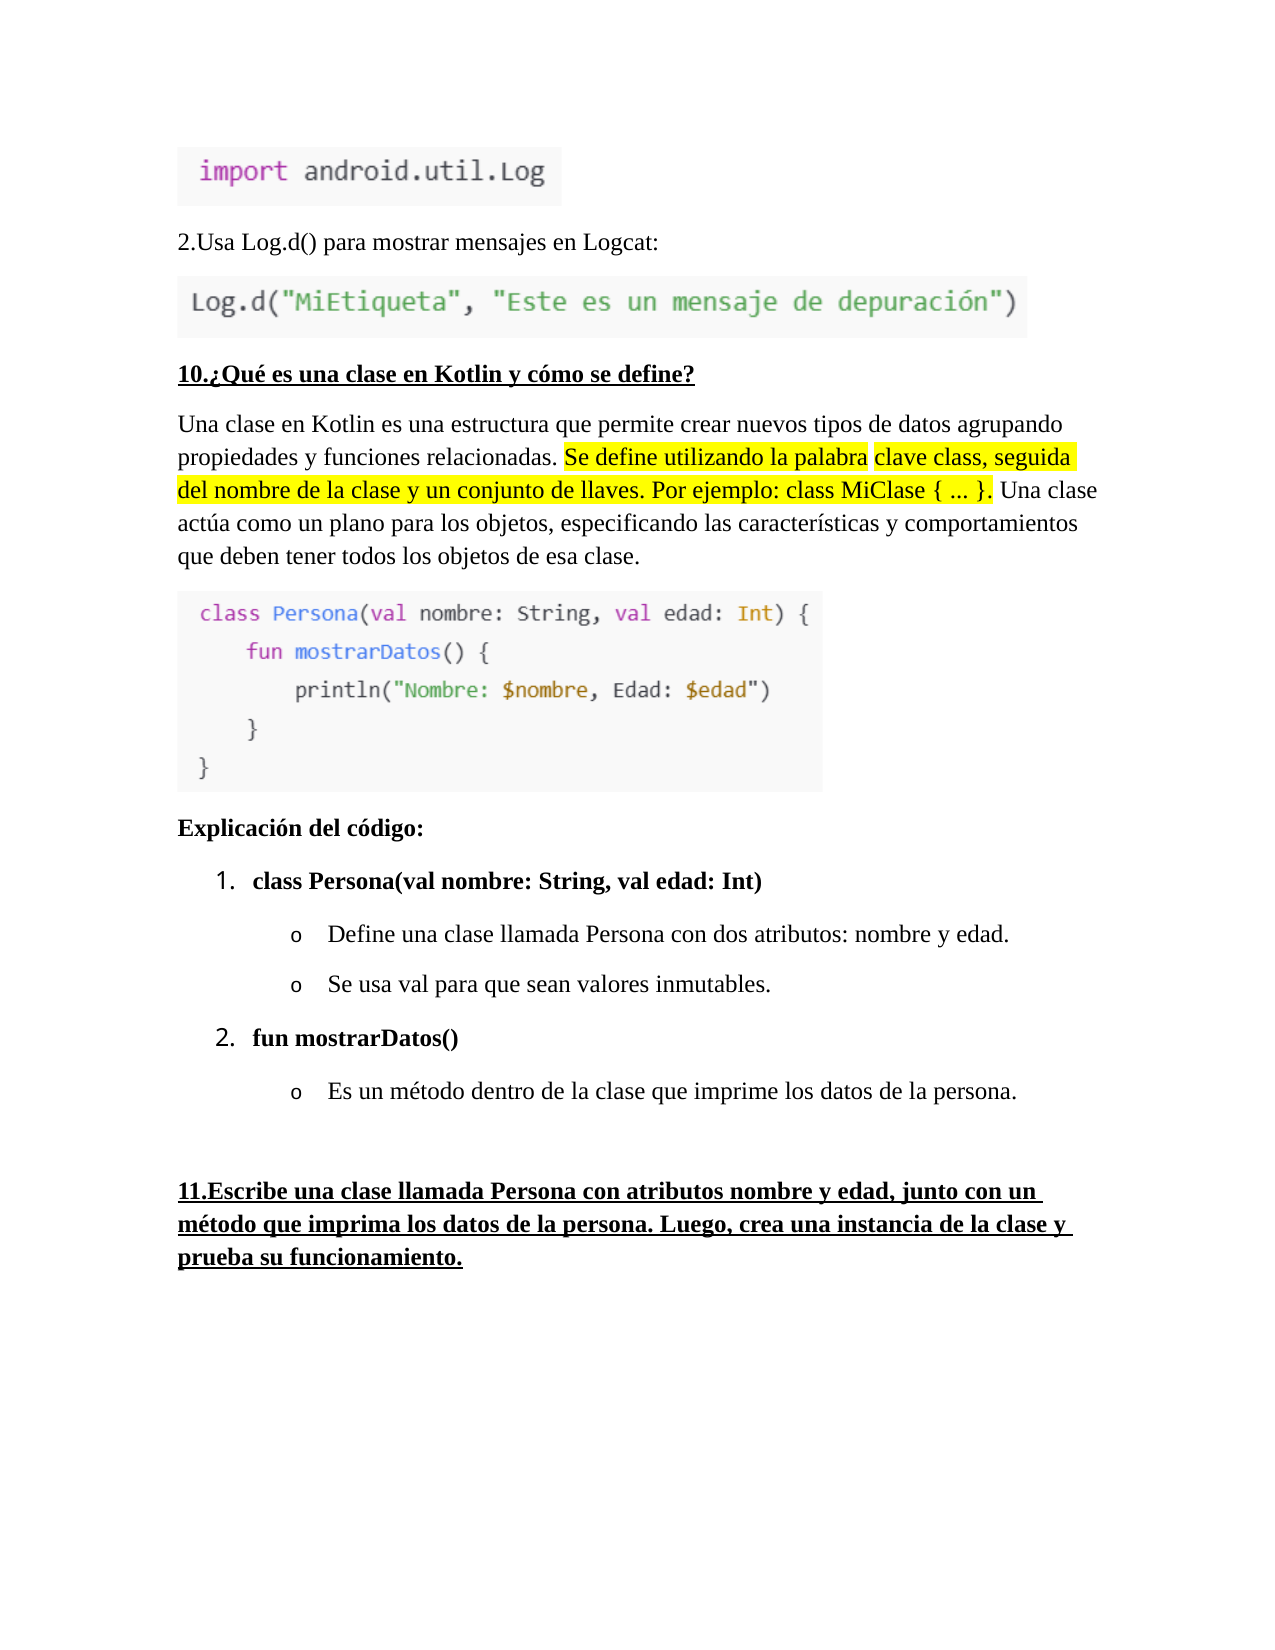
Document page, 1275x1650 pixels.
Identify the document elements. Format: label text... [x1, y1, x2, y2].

list fun mostrarDatos() [215, 1020, 1098, 1054]
list class Persona(val nombre: String, val edad: Int) [215, 863, 1098, 897]
list Es un método dentro de la clase que imprime los datos de la persona. [290, 1076, 1098, 1105]
list Se usa val para que sean valores inmutables. [290, 969, 1098, 999]
text Explicación del código: [177, 813, 1098, 842]
list Define una clase llamada Persona con dos atributos: nombre y edad. [290, 919, 1098, 948]
text 11.Escribe una clase llamada Persona con atributos nombre y edad, junto con un método que imprima los datos de la persona. Luego, crea una instancia de la clase y prueba su funcionamiento. [177, 1176, 1098, 1271]
text Una clase en Kotlin es una estructura que permite crear nuevos tipos de datos agrupando propiedades y funciones relacionadas. Se define utilizando la palabra clave class, seguida del nombre de la clase y un conjunto de llaves. Por ejemplo: class MiClase { ... }. Una clase actúa como un plano para los objetos, especificando las características y comportamientos que deben tener todos los objetos de esa clase. [177, 409, 1098, 570]
text 2.Usa Log.d() para mostrar mensajes en Logcat: [177, 227, 1098, 256]
text 10.¿Qué es una clase en Kotlin y cómo se define? [177, 359, 1098, 388]
